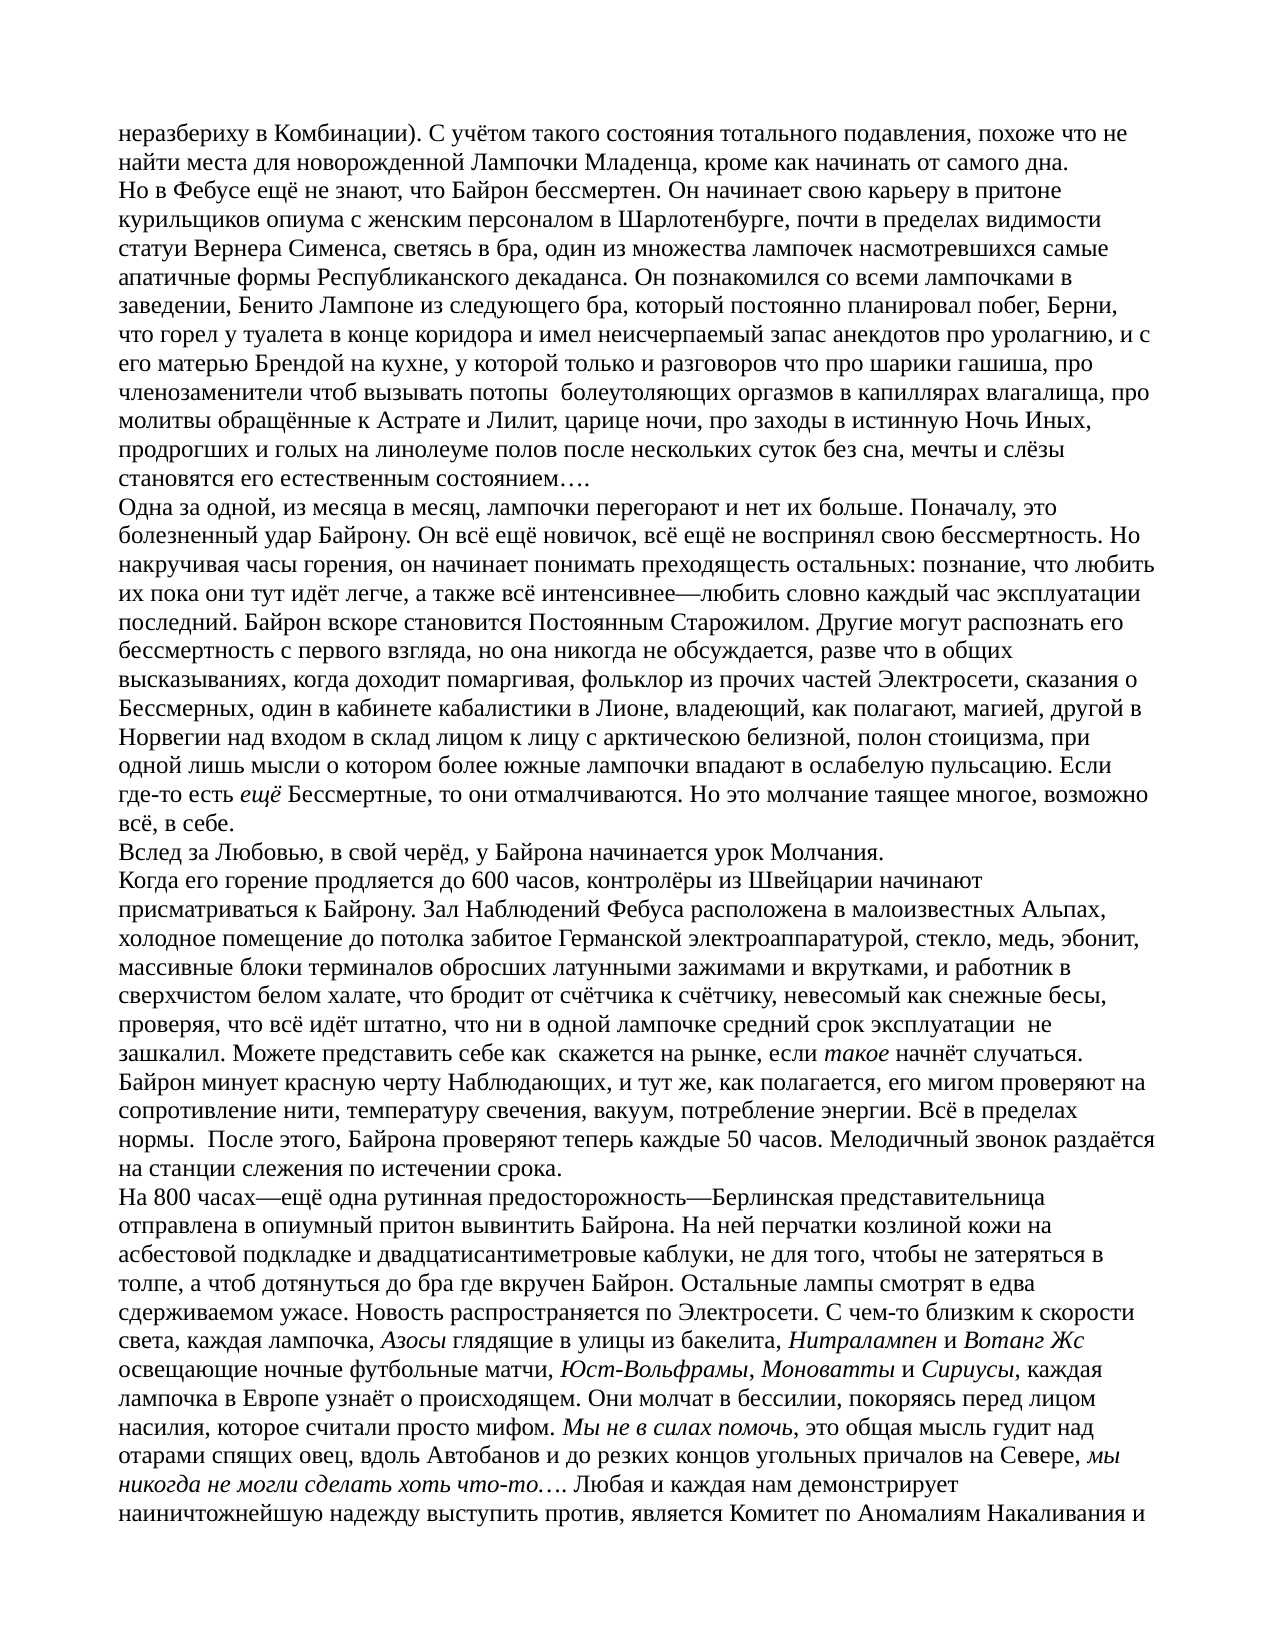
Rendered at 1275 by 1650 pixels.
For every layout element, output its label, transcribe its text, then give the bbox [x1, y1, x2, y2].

text На 800 часах—ещё одна рутинная предосторожность—Берлинская представительница отправлена в опиумный притон вывинтить Байрона. На ней перчатки козлиной кожи на асбестовой подкладке и двадцатисантиметровые каблуки, не для того, чтобы не затеряться в толпе, а чтоб дотянуться до бра где вкручен Байрон. Остальные лампы смотрят в едва сдерживаемом ужасе. Новость распространяется по Электросети. С чем-то близким к скорости света, каждая лампочка, Азосы глядящие в улицы из бакелита, Нитралампен и Вотанг Жс освещающие ночные футбольные матчи, Юст-Вольфрамы, Моноватты и Сириусы, каждая лампочка в Европе узнаёт о происходящем. Они молчат в бессилии, покоряясь перед лицом насилия, которое считали просто мифом. Мы не в силах помочь, это общая мысль гудит над отарами спящих овец, вдоль Автобанов и до резких концов угольных причалов на Севере, мы никогда не могли сделать хоть что-то…. Любая и каждая нам демонстрирует наиничтожнейшую надежду выступить против, является Комитет по Аномалиям Накаливания и [118, 1182, 1157, 1527]
text Одна за одной, из месяца в месяц, лампочки перегорают и нет их больше. Поначалу, это болезненный удар Байрону. Он всё ещё новичок, всё ещё не воспринял свою бессмертность. Но накручивая часы горения, он начинает понимать преходящесть остальных: познание, что любить их пока они тут идёт легче, а также всё интенсивнее—любить словно каждый час эксплуатации последний. Байрон вскоре становится Постоянным Старожилом. Другие могут распознать его бессмертность с первого взгляда, но она никогда не обсуждается, разве что в общих высказываниях, когда доходит помаргивая, фольклор из прочих частей Электросети, сказания о Бессмерных, один в кабинете кабалистики в Лионе, владеющий, как полагают, магией, другой в Норвегии над входом в склад лицом к лицу с арктическою белизной, полон стоицизма, при одной лишь мысли о котором более южные лампочки впадают в ослабелую пульсацию. Если где-то есть ещё Бессмертные, то они отмалчиваются. Но это молчание таящее многое, возможно всё, в себе. [118, 492, 1157, 837]
text Когда его горение продляется до 600 часов, контролёры из Швейцарии начинают присматриваться к Байрону. Зал Наблюдений Фебуса расположена в малоизвестных Альпах, холодное помещение до потолка забитое Германской электроаппаратурой, стекло, медь, эбонит, массивные блоки терминалов обросших латунными зажимами и вкрутками, и работник в сверхчистом белом халате, что бродит от счётчика к счётчику, невесомый как снежные бесы, проверяя, что всё идёт штатно, что ни в одной лампочке средний срок эксплуатации не зашкалил. Можете представить себе как скажется на рынке, если такое начнёт случаться. [118, 866, 1157, 1067]
text Но в Фебусе ещё не знают, что Байрон бессмертен. Он начинает свою карьеру в притоне курильщиков опиума с женским персоналом в Шарлотенбурге, почти в пределах видимости статуи Вернера Сименса, светясь в бра, один из множества лампочек насмотревшихся самые апатичные формы Республиканского декаданса. Он познакомился со всеми лампочками в заведении, Бенито Лампоне из следующего бра, который постоянно планировал побег, Берни, что горел у туалета в конце коридора и имел неисчерпаемый запас анекдотов про уролагнию, и с его матерью Брендой на кухне, у которой только и разговоров что про шарики гашиша, про членозаменители чтоб вызывать потопы болеутоляющих оргазмов в капиллярах влагалища, про молитвы обращённые к Астрате и Лилит, царице ночи, про заходы в истинную Ночь Иных, продрогших и голых на линолеуме полов после нескольких суток без сна, мечты и слёзы становятся его естественным состоянием…. [118, 176, 1157, 492]
text Вслед за Любовью, в свой черёд, у Байрона начинается урок Молчания. [118, 837, 1157, 866]
text неразбериху в Комбинации). С учётом такого состояния тотального подавления, похоже что не найти места для новорожденной Лампочки Младенца, кроме как начинать от самого дна. [118, 118, 1157, 176]
text Байрон минует красную черту Наблюдающих, и тут же, как полагается, его мигом проверяют на сопротивление нити, температуру свечения, вакуум, потребление энергии. Всё в пределах нормы. После этого, Байрона проверяют теперь каждые 50 часов. Мелодичный звонок раздаётся на станции слежения по истечении срока. [118, 1067, 1157, 1182]
